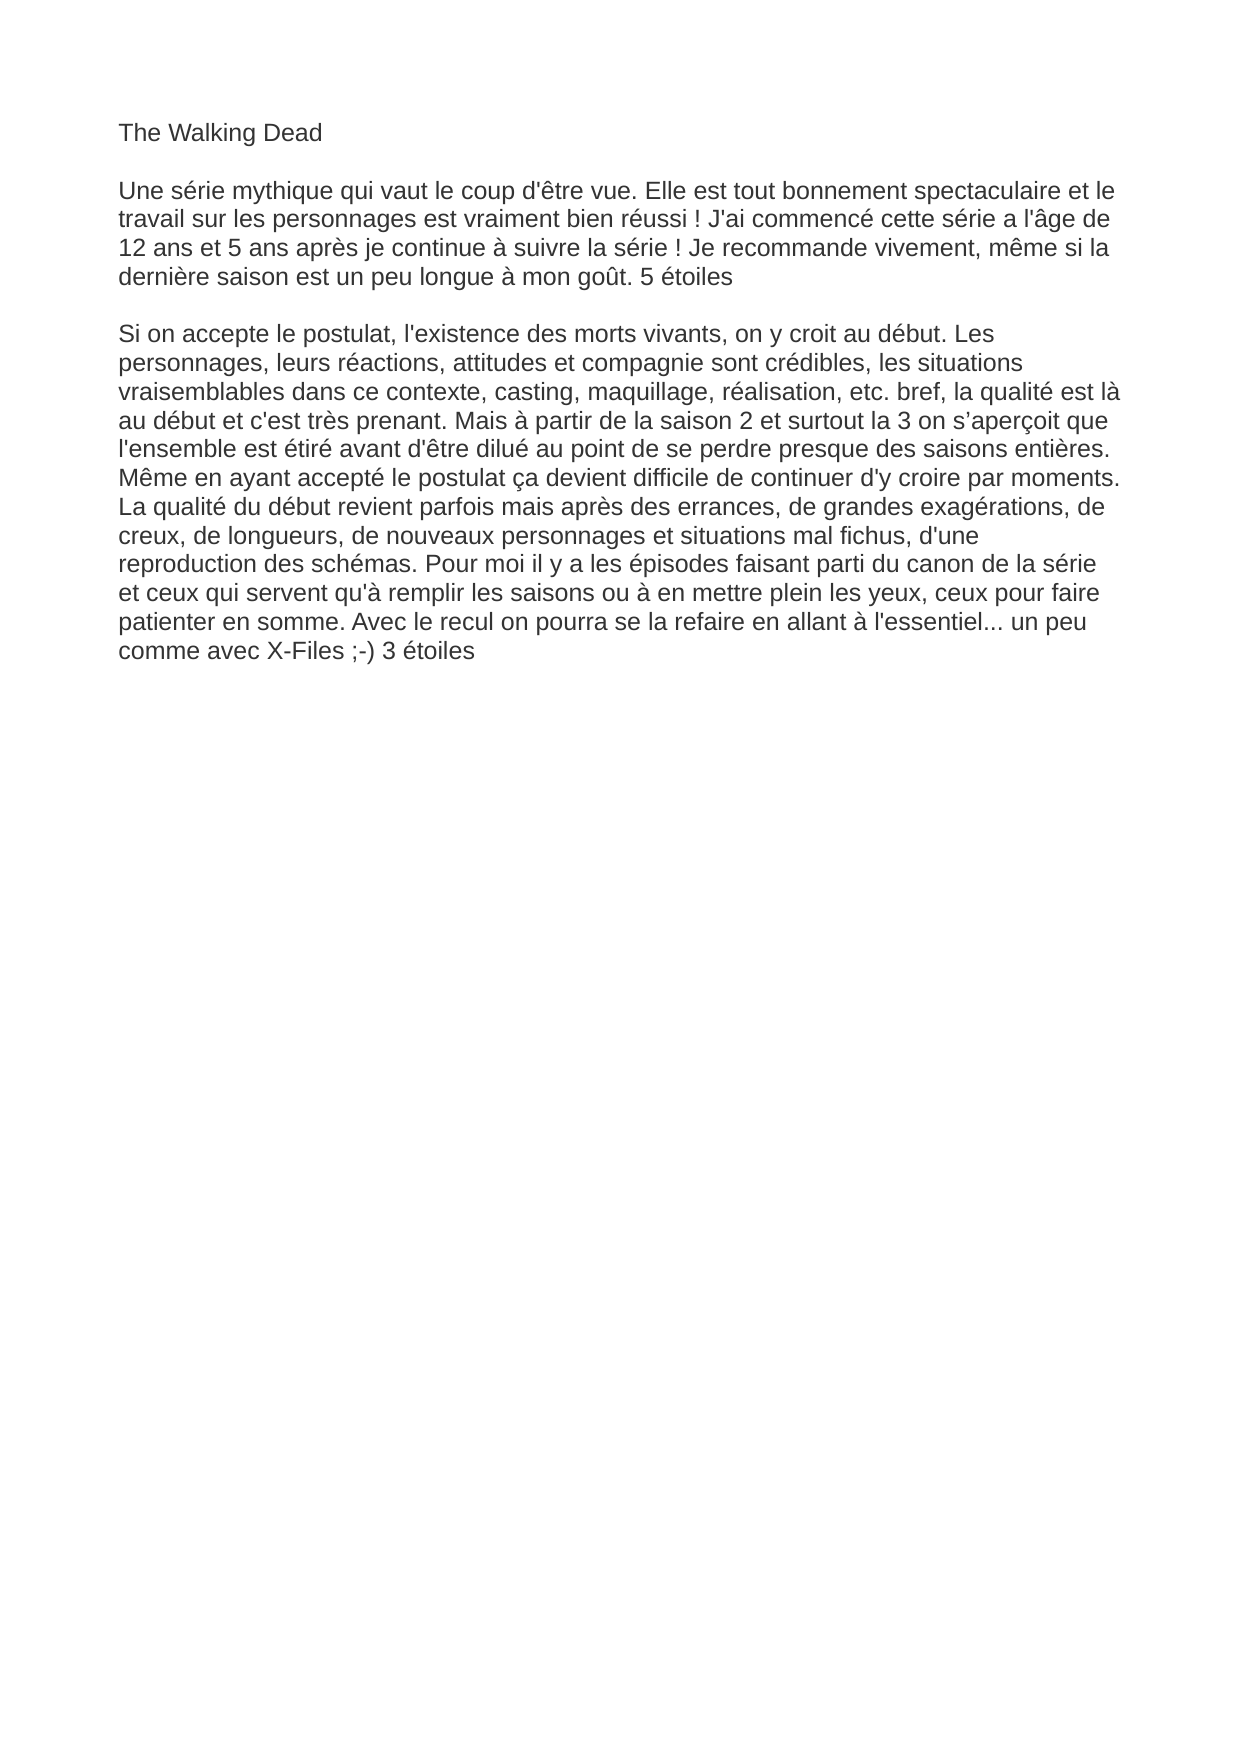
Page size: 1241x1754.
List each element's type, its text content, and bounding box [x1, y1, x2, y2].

text The Walking Dead [118, 118, 1122, 147]
text Une série mythique qui vaut le coup d'être vue. Elle est tout bonnement spectaculaire et le travail sur les personnages est vraiment bien réussi ! J'ai commencé cette série a l'âge de 12 ans et 5 ans après je continue à suivre la série ! Je recommande vivement, même si la dernière saison est un peu longue à mon goût. 5 étoiles [118, 176, 1122, 291]
text Si on accepte le postulat, l'existence des morts vivants, on y croit au début. Les personnages, leurs réactions, attitudes et compagnie sont crédibles, les situations vraisemblables dans ce contexte, casting, maquillage, réalisation, etc. bref, la qualité est là au début et c'est très prenant. Mais à partir de la saison 2 et surtout la 3 on s’aperçoit que l'ensemble est étiré avant d'être dilué au point de se perdre presque des saisons entières. Même en ayant accepté le postulat ça devient difficile de continuer d'y croire par moments. La qualité du début revient parfois mais après des errances, de grandes exagérations, de creux, de longueurs, de nouveaux personnages et situations mal fichus, d'une reproduction des schémas. Pour moi il y a les épisodes faisant parti du canon de la série et ceux qui servent qu'à remplir les saisons ou à en mettre plein les yeux, ceux pour faire patienter en somme. Avec le recul on pourra se la refaire en allant à l'essentiel... un peu comme avec X-Files ;-) 3 étoiles [118, 319, 1122, 664]
